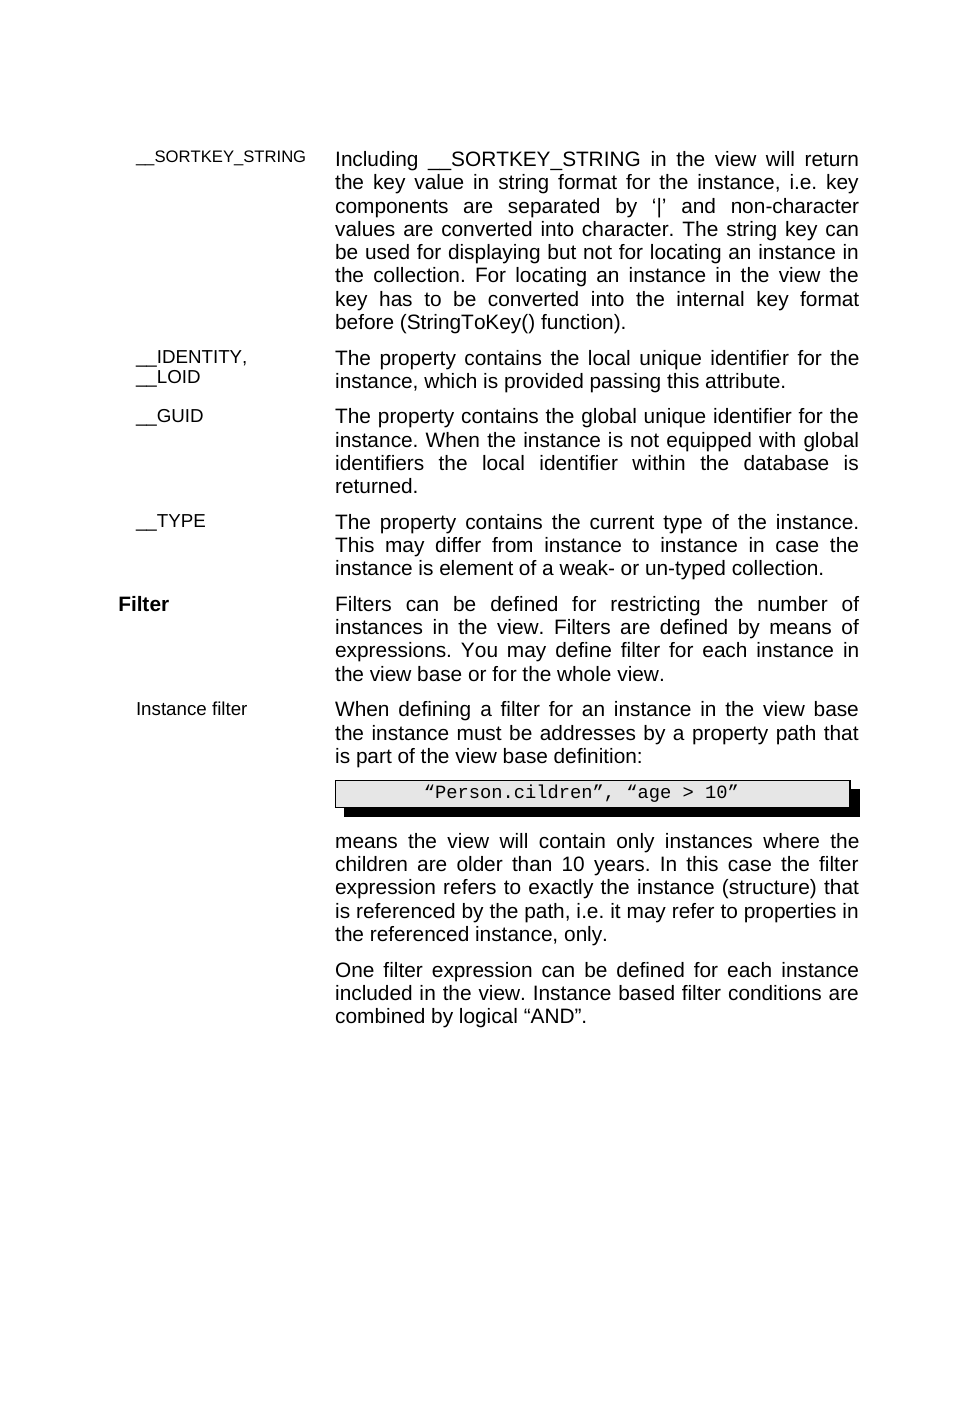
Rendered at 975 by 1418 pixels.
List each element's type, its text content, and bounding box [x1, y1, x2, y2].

table_cell [107, 958, 324, 1040]
table_cell __IDENTITY, __LOID [107, 346, 324, 405]
table_cell The property contains the local unique identifier for the instance, which is provided passing this attribute. [324, 346, 871, 405]
table_cell __GUID [107, 405, 324, 510]
table_cell The property contains the global unique identifier for the instance. When the instance is not equipped with global identifiers the local identifier within the database is returned. [324, 405, 871, 510]
table_cell Filter [107, 593, 324, 698]
table_cell Instance filter [107, 698, 324, 958]
table_cell The property contains the current type of the instance. This may differ from instance to instance in case the instance is element of a weak- or un-typed collection. [324, 510, 871, 593]
table_cell __TYPE [107, 510, 324, 593]
table_cell One filter expression can be defined for each instance included in the view. Instance based filter conditions are combined by logical “AND”. [324, 958, 871, 1040]
table_cell __SORTKEY_STRING [107, 148, 324, 346]
table_cell Including __SORTKEY_STRING in the view will return the key value in string format for the instance, i.e. key components are separated by ‘|’ and non-character values are converted into character. The string key can be used for displaying but not for locating an instance in the collection. For locating an instance in the view the key has to be converted into the internal key format before (StringToKey() function). [324, 148, 871, 346]
table_cell Filters can be defined for restricting the number of instances in the view. Filters are defined by means of expressions. You may define filter for each instance in the view base or for the whole view. [324, 593, 871, 698]
table_cell When defining a filter for an instance in the view base the instance must be addresses by a property path that is part of the view base definition: “Person.cildren”, “age > 10” means the view will contain only instances where the children are older than 10 years. In this case the filter expression refers to exactly the instance (structure) that is referenced by the path, i.e. it may refer to properties in the referenced instance, only. [324, 698, 871, 958]
